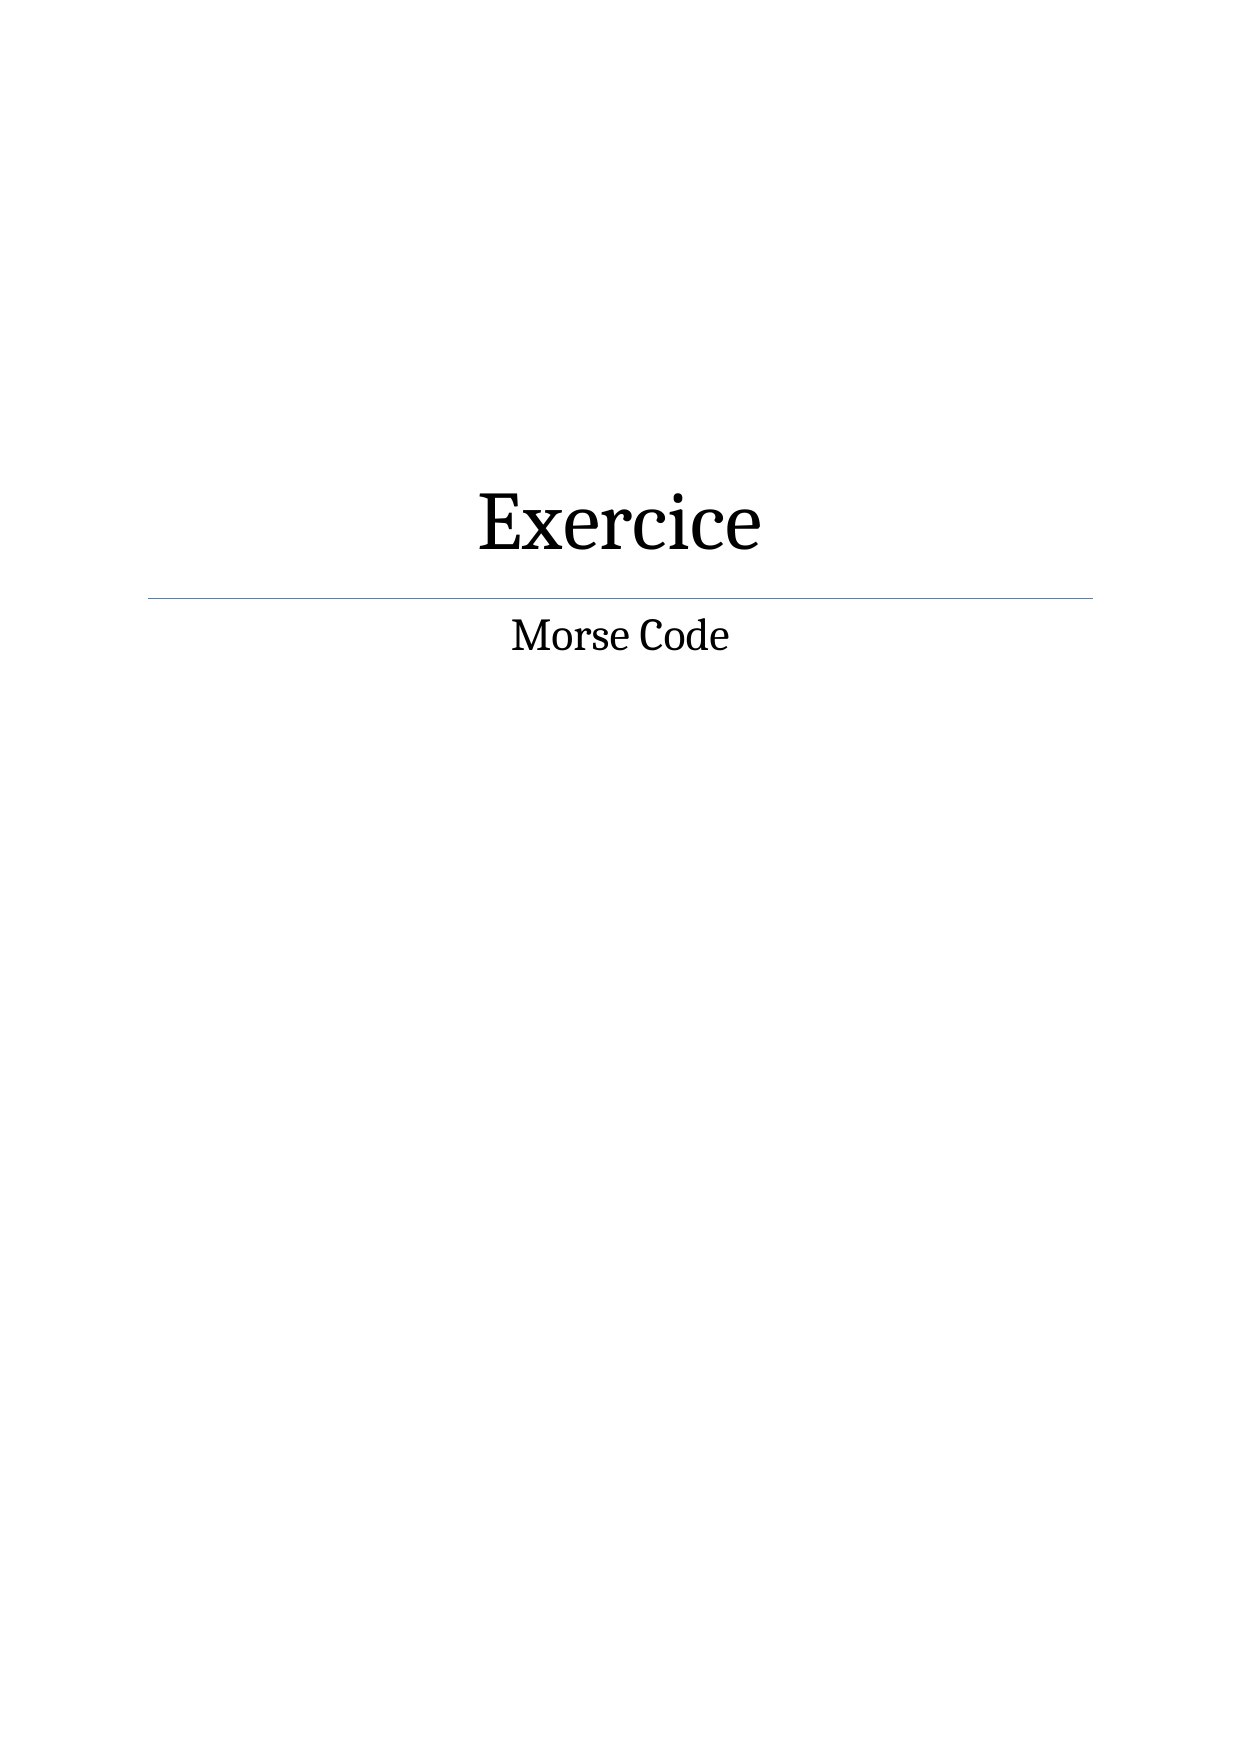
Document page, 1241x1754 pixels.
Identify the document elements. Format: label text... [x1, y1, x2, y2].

table_cell Morse Code [148, 599, 1093, 673]
table_cell Exercice [148, 448, 1093, 598]
table_header [148, 148, 1093, 448]
